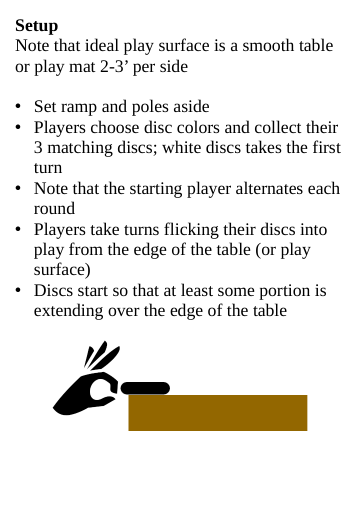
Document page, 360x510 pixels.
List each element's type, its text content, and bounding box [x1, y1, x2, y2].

list Players choose disc colors and collect their 3 matching discs; white discs takes the first turn [15, 117, 345, 178]
list Discs start so that at least some portion is extending over the edge of the table [15, 279, 345, 320]
text Setup [15, 15, 345, 35]
list Note that the starting player alternates each round [15, 178, 345, 218]
list Players take turns flicking their discs into play from the edge of the table (or play surface) [15, 218, 345, 279]
list Note that ideal play surface is a smooth table or play mat 2-3’ per side [15, 35, 345, 76]
picture [52, 340, 308, 431]
list Set ramp and poles aside [15, 96, 345, 117]
